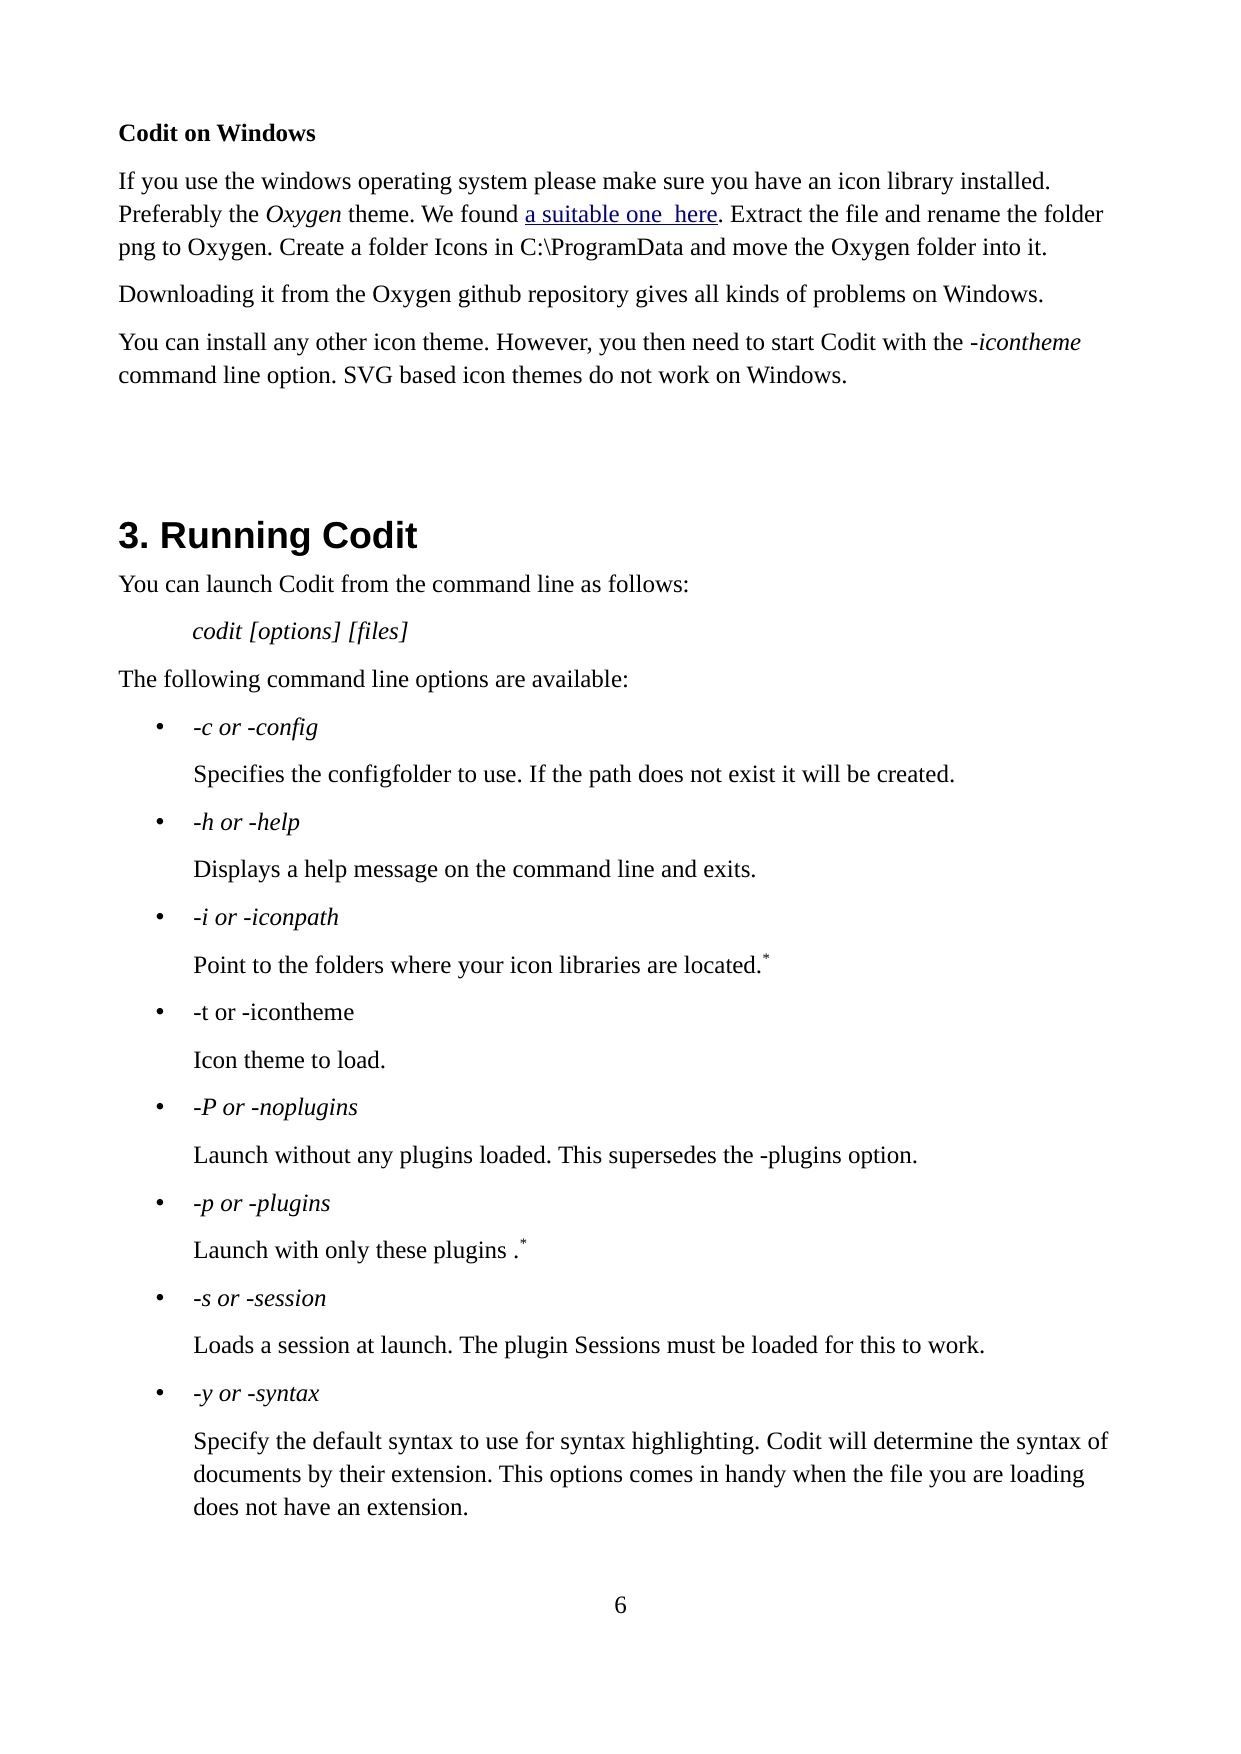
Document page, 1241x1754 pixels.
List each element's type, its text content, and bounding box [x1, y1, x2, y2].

text You can install any other icon theme. However, you then need to start Codit with the -icontheme command line option. SVG based icon themes do not work on Windows. [118, 327, 1122, 389]
list -s or -session [156, 1283, 1122, 1312]
list -i or -iconpath [156, 902, 1122, 931]
list Point to the folders where your icon libraries are located.* [156, 950, 1122, 978]
list -p or -plugins [156, 1188, 1122, 1216]
list Launch with only these plugins .* [156, 1235, 1122, 1264]
list Launch without any plugins loaded. This supersedes the -plugins option. [156, 1140, 1122, 1169]
list -P or -noplugins [156, 1092, 1122, 1121]
list Displays a help message on the command line and exits. [156, 854, 1122, 883]
list -h or -help [156, 807, 1122, 836]
text codit [options] [files] [118, 616, 1122, 645]
list Loads a session at launch. The plugin Sessions must be loaded for this to work. [156, 1331, 1122, 1359]
text The following command line options are available: [118, 664, 1122, 693]
text Codit on Windows [118, 118, 1122, 147]
list Specifies the configfolder to use. If the path does not exist it will be created. [156, 759, 1122, 788]
list Icon theme to load. [156, 1045, 1122, 1074]
list Specify the default syntax to use for syntax highlighting. Codit will determine the syntax of documents by their extension. This options comes in handy when the file you are loading does not have an extension. [156, 1426, 1122, 1521]
text Downloading it from the Oxygen github repository gives all kinds of problems on Windows. [118, 279, 1122, 308]
subtitle 3. Running Codit [118, 513, 1122, 556]
list -t or -icontheme [156, 997, 1122, 1026]
text You can launch Codit from the command line as follows: [118, 569, 1122, 598]
list -y or -syntax [156, 1378, 1122, 1407]
list -c or -config [156, 712, 1122, 740]
text If you use the windows operating system please make sure you have an icon library installed. Preferably the Oxygen theme. We found a suitable one here. Extract the file and rename the folder png to Oxygen. Create a folder Icons in C:\ProgramData and move the Oxygen folder into it. [118, 166, 1122, 261]
